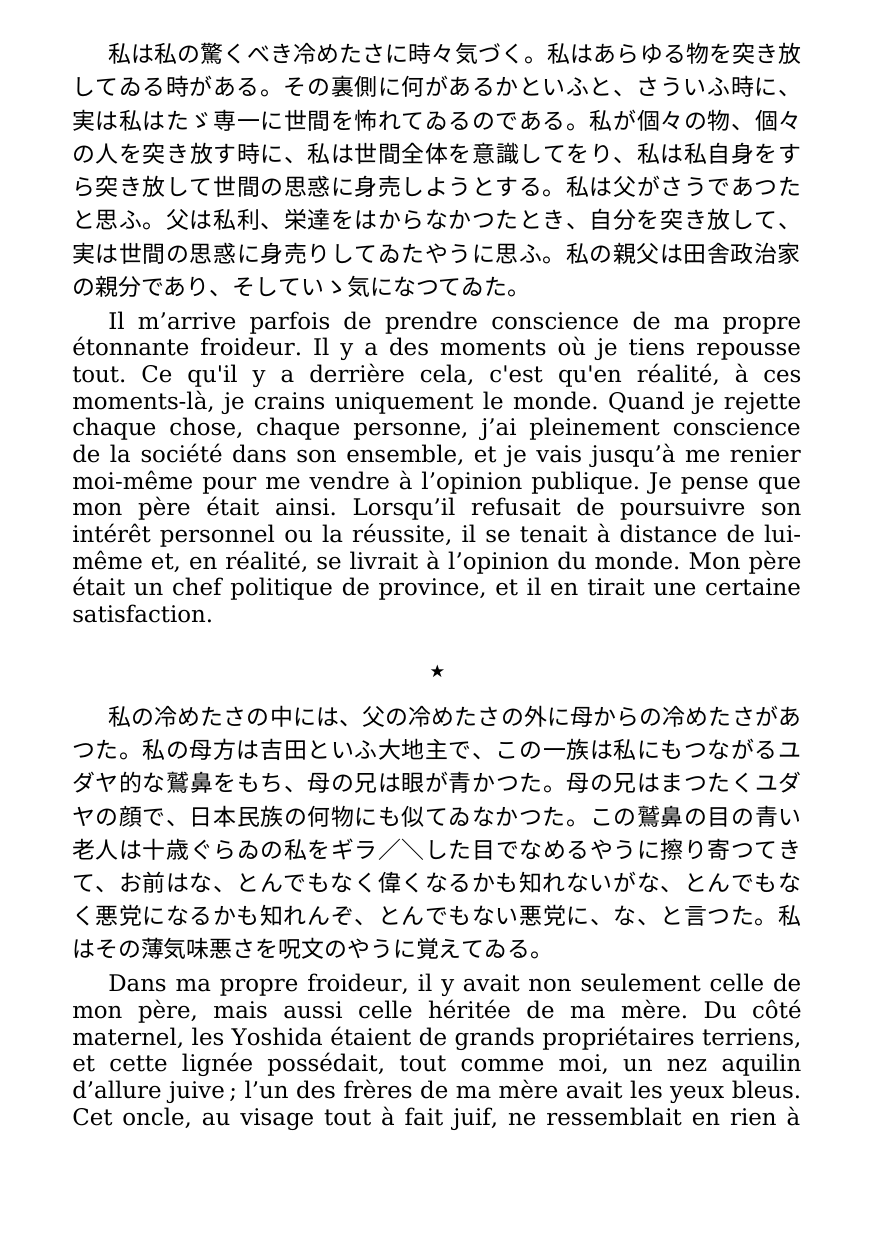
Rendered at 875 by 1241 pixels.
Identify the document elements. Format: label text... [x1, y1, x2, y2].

text 私は私の驚くべき冷めたさに時々気づく。私はあらゆる物を突き放してゐる時がある。その裏側に何があるかといふと、さういふ時に、実は私はたゞ専一に世間を怖れてゐるのである。私が個々の物、個々の人を突き放す時に、私は世間全体を意識してをり、私は私自身をすら突き放して世間の思惑に身売しようとする。私は父がさうであつたと思ふ。父は私利、栄達をはからなかつたとき、自分を突き放して、実は世間の思惑に身売りしてゐたやうに思ふ。私の親父は田舎政治家の親分であり、そしていゝ気になつてゐた。 [72, 36, 802, 302]
text Dans ma propre froideur, il y avait non seulement celle de mon père, mais aussi celle héritée de ma mère. Du côté maternel, les Yoshida étaient de grands propriétaires terriens, et cette lignée possédait, tout comme moi, un nez aquilin d’allure juive ; l’un des frères de ma mère avait les yeux bleus. Cet oncle, au visage tout à fait juif, ne ressemblait en rien à [72, 971, 802, 1131]
text 私の冷めたさの中には、父の冷めたさの外に母からの冷めたさがあつた。私の母方は吉田といふ大地主で、この一族は私にもつながるユダヤ的な鷲鼻をもち、母の兄は眼が青かつた。母の兄はまつたくユダヤの顔で、日本民族の何物にも似てゐなかつた。この鷲鼻の目の青い老人は十歳ぐらゐの私をギラ／＼した目でなめるやうに擦り寄つてきて、お前はな、とんでもなく偉くなるかも知れないがな、とんでもなく悪党になるかも知れんぞ、とんでもない悪党に、な、と言つた。私はその薄気味悪さを呪文のやうに覚えてゐる。 [72, 699, 802, 964]
text Il m’arrive parfois de prendre conscience de ma propre étonnante froideur. Il y a des moments où je tiens repousse tout. Ce qu'il y a derrière cela, c'est qu'en réalité, à ces moments-là, je crains uniquement le monde. Quand je rejette chaque chose, chaque personne, j’ai pleinement conscience de la société dans son ensemble, et je vais jusqu’à me renier moi-même pour me vendre à l’opinion publique. Je pense que mon père était ainsi. Lorsqu’il refusait de poursuivre son intérêt personnel ou la réussite, il se tenait à distance de lui-même et, en réalité, se livrait à l’opinion du monde. Mon père était un chef politique de province, et il en tirait une certaine satisfaction. [72, 308, 802, 628]
subtitle ★ [36, 651, 838, 687]
